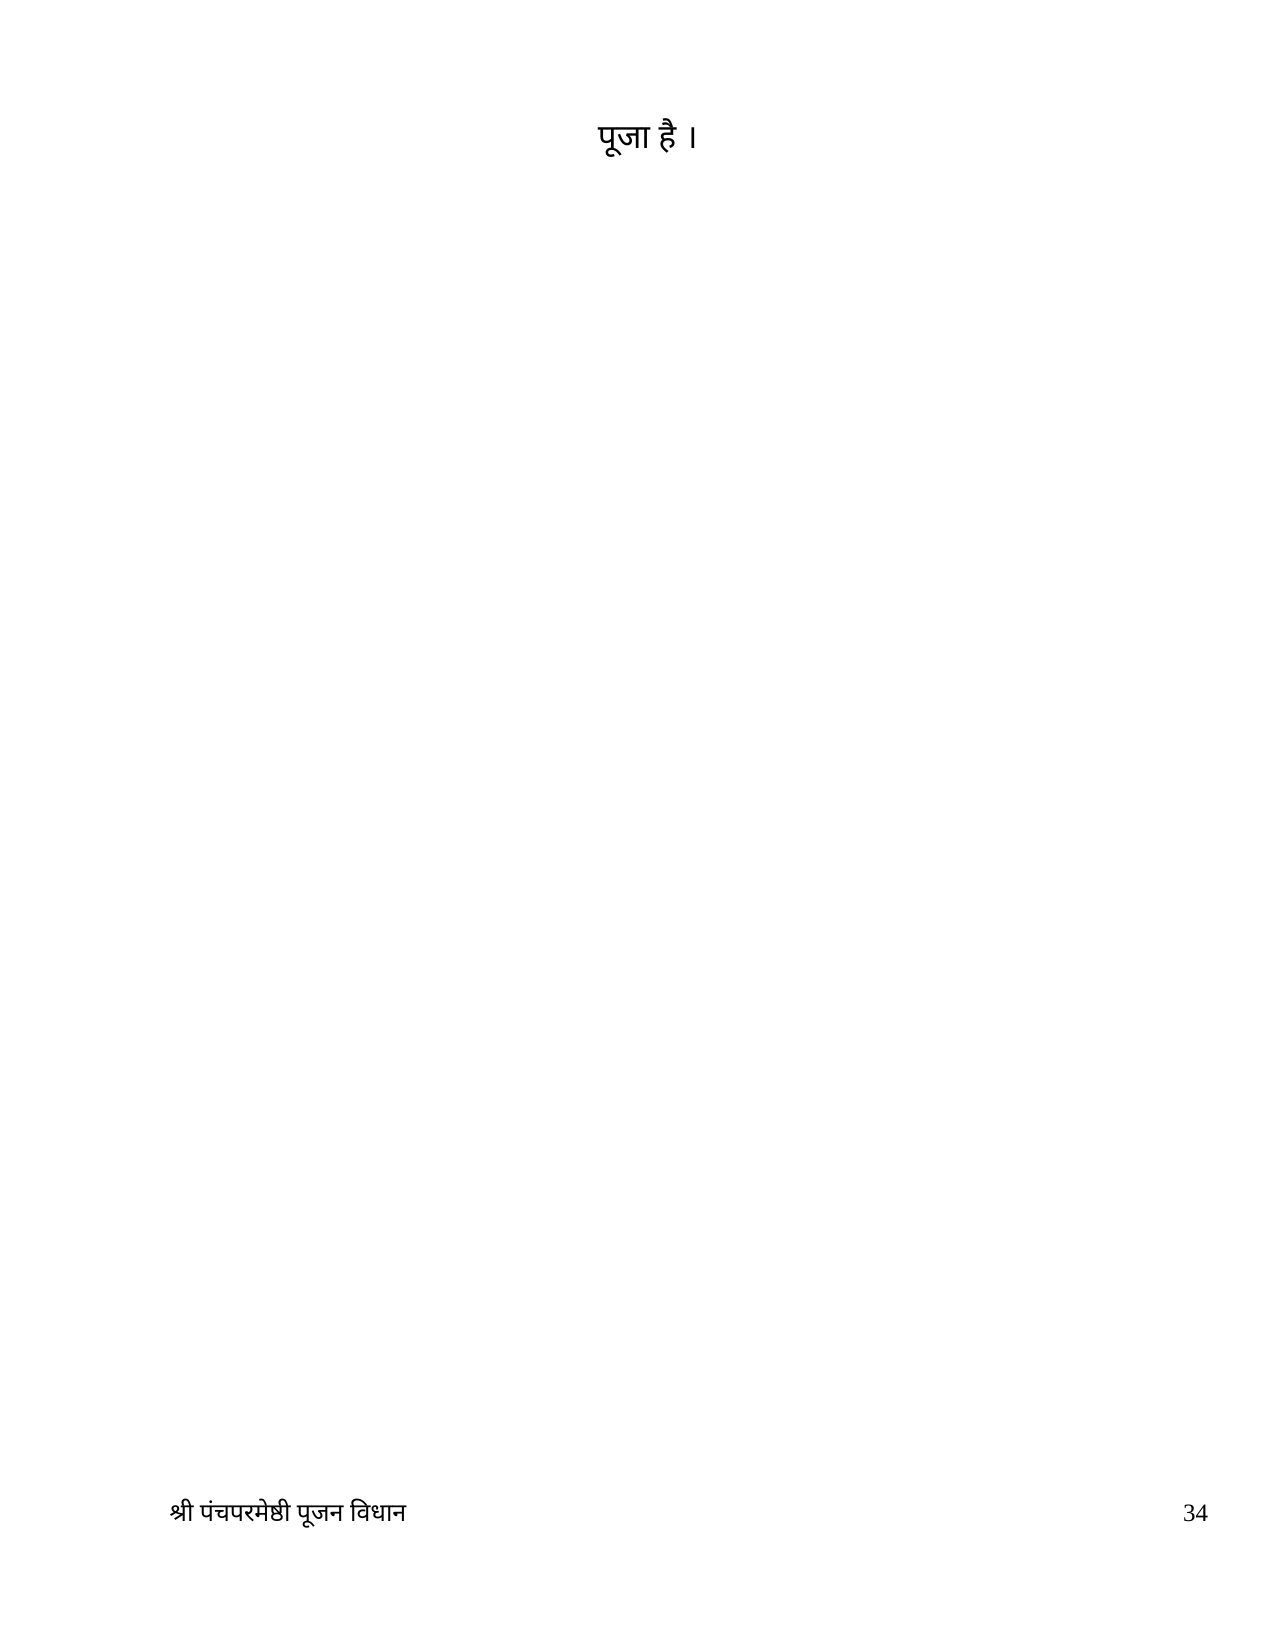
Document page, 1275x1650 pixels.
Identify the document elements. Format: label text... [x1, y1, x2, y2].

text पूजा है । [87, 118, 1208, 315]
